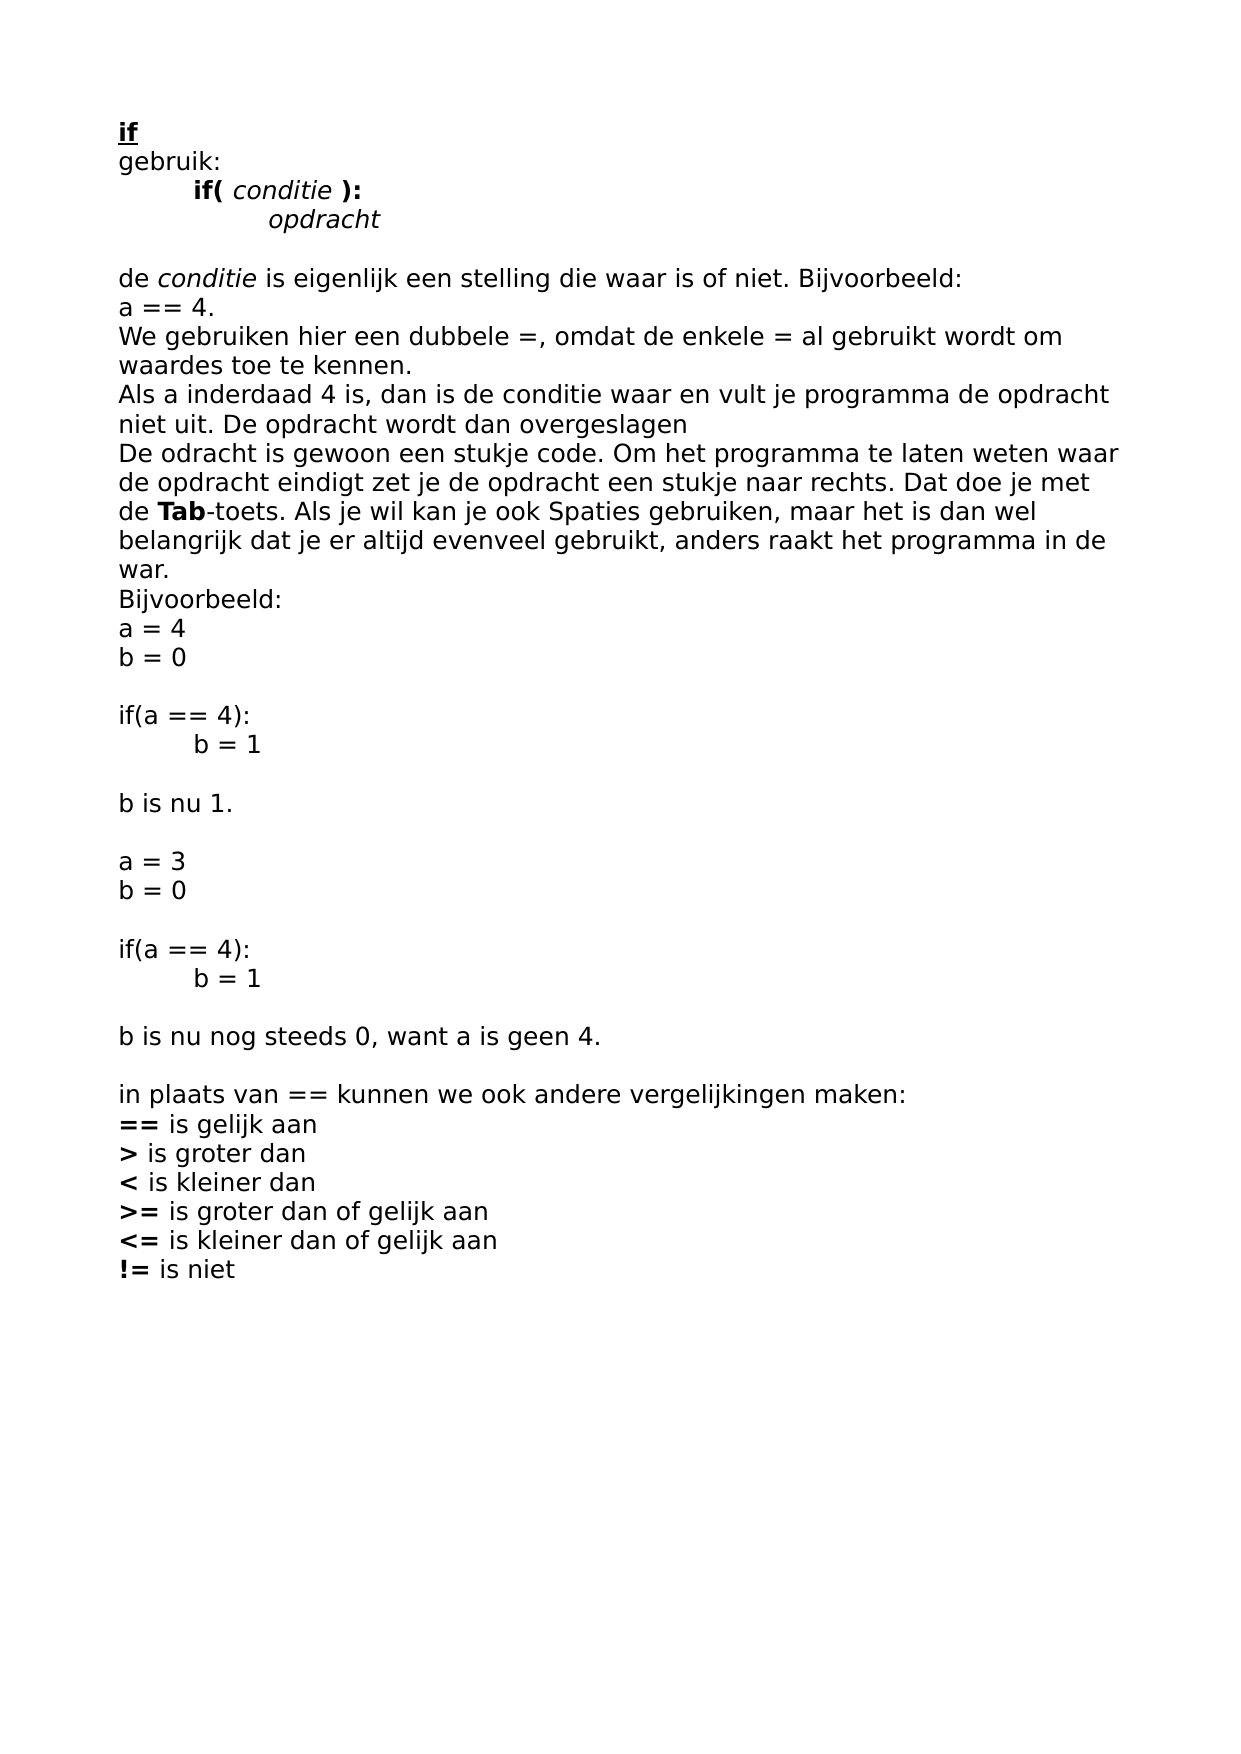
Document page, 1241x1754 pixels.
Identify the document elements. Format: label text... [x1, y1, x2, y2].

text b is nu 1. [118, 789, 1122, 818]
text We gebruiken hier een dubbele =, omdat de enkele = al gebruikt wordt om waardes toe te kennen. [118, 322, 1122, 381]
text Bijvoorbeeld: [118, 585, 1122, 614]
text a = 4 [118, 614, 1122, 643]
text <= is kleiner dan of gelijk aan [118, 1226, 1122, 1256]
text a == 4. [118, 293, 1122, 322]
text in plaats van == kunnen we ook andere vergelijkingen maken: [118, 1081, 1122, 1110]
text > is groter dan [118, 1139, 1122, 1168]
text if(a == 4): [118, 701, 1122, 731]
text if( conditie ): [118, 176, 1122, 206]
text opdracht [118, 206, 1122, 235]
text b = 1 [118, 964, 1122, 993]
text >= is groter dan of gelijk aan [118, 1197, 1122, 1226]
text b = 0 [118, 876, 1122, 906]
text a = 3 [118, 847, 1122, 876]
text != is niet [118, 1256, 1122, 1285]
text De odracht is gewoon een stukje code. Om het programma te laten weten waar de opdracht eindigt zet je de opdracht een stukje naar rechts. Dat doe je met de Tab-toets. Als je wil kan je ook Spaties gebruiken, maar het is dan wel belangrijk dat je er altijd evenveel gebruikt, anders raakt het programma in de war. [118, 439, 1122, 585]
text == is gelijk aan [118, 1110, 1122, 1139]
text Als a inderdaad 4 is, dan is de conditie waar en vult je programma de opdracht niet uit. De opdracht wordt dan overgeslagen [118, 381, 1122, 439]
text if [118, 118, 1122, 147]
text b is nu nog steeds 0, want a is geen 4. [118, 1022, 1122, 1051]
text < is kleiner dan [118, 1168, 1122, 1197]
text gebruik: [118, 147, 1122, 176]
text de conditie is eigenlijk een stelling die waar is of niet. Bijvoorbeeld: [118, 264, 1122, 293]
text b = 1 [118, 731, 1122, 760]
text if(a == 4): [118, 935, 1122, 964]
text b = 0 [118, 643, 1122, 672]
